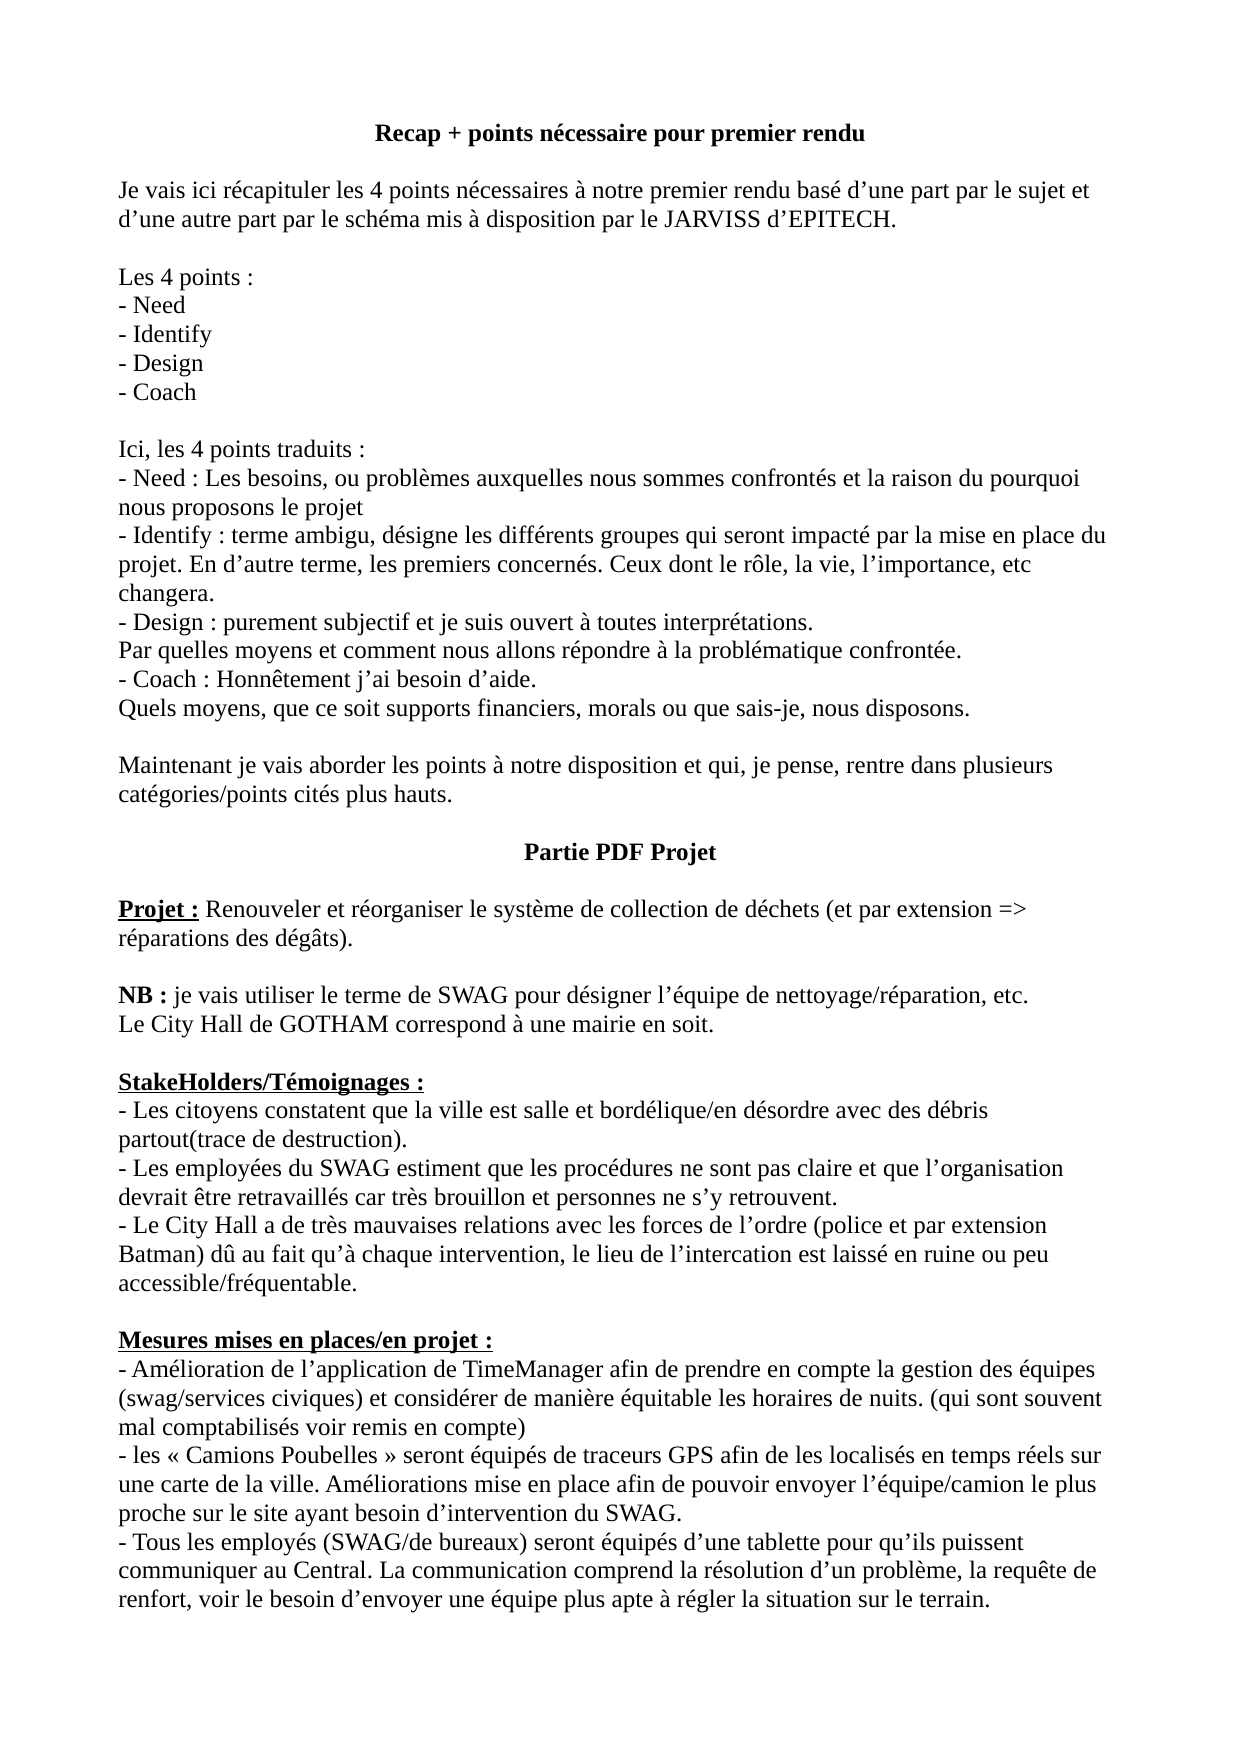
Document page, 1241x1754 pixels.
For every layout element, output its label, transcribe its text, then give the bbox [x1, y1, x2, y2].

text Les 4 points : [118, 262, 1122, 291]
text - Tous les employés (SWAG/de bureaux) seront équipés d’une tablette pour qu’ils puissent communiquer au Central. La communication comprend la résolution d’un problème, la requête de renfort, voir le besoin d’envoyer une équipe plus apte à régler la situation sur le terrain. [118, 1527, 1122, 1613]
text - Identify : terme ambigu, désigne les différents groupes qui seront impacté par la mise en place du projet. En d’autre terme, les premiers concernés. Ceux dont le rôle, la vie, l’importance, etc changera. [118, 521, 1122, 607]
text Ici, les 4 points traduits : [118, 434, 1122, 463]
text - les « Camions Poubelles » seront équipés de traceurs GPS afin de les localisés en temps réels sur une carte de la ville. Améliorations mise en place afin de pouvoir envoyer l’équipe/camion le plus proche sur le site ayant besoin d’intervention du SWAG. [118, 1441, 1122, 1527]
text - Les citoyens constatent que la ville est salle et bordélique/en désordre avec des débris partout(trace de destruction). [118, 1096, 1122, 1153]
text Recap + points nécessaire pour premier rendu [118, 118, 1122, 147]
text NB : je vais utiliser le terme de SWAG pour désigner l’équipe de nettoyage/réparation, etc. [118, 981, 1122, 1009]
text - Design [118, 348, 1122, 377]
text Par quelles moyens et comment nous allons répondre à la problématique confrontée. [118, 636, 1122, 664]
text - Coach [118, 377, 1122, 406]
text - Amélioration de l’application de TimeManager afin de prendre en compte la gestion des équipes (swag/services civiques) et considérer de manière équitable les horaires de nuits. (qui sont souvent mal comptabilisés voir remis en compte) [118, 1354, 1122, 1441]
text Je vais ici récapituler les 4 points nécessaires à notre premier rendu basé d’une part par le sujet et d’une autre part par le schéma mis à disposition par le JARVISS d’EPITECH. [118, 176, 1122, 233]
text StakeHolders/Témoignages : [118, 1067, 1122, 1096]
text - Need : Les besoins, ou problèmes auxquelles nous sommes confrontés et la raison du pourquoi nous proposons le projet [118, 463, 1122, 521]
text - Les employées du SWAG estiment que les procédures ne sont pas claire et que l’organisation devrait être retravaillés car très brouillon et personnes ne s’y retrouvent. [118, 1153, 1122, 1211]
text Maintenant je vais aborder les points à notre disposition et qui, je pense, rentre dans plusieurs catégories/points cités plus hauts. [118, 751, 1122, 808]
text Mesures mises en places/en projet : [118, 1326, 1122, 1354]
text - Le City Hall a de très mauvaises relations avec les forces de l’ordre (police et par extension Batman) dû au fait qu’à chaque intervention, le lieu de l’intercation est laissé en ruine ou peu accessible/fréquentable. [118, 1211, 1122, 1297]
text Partie PDF Projet [118, 837, 1122, 866]
text - Design : purement subjectif et je suis ouvert à toutes interprétations. [118, 607, 1122, 636]
text - Identify [118, 319, 1122, 348]
text - Need [118, 291, 1122, 319]
text Projet : Renouveler et réorganiser le système de collection de déchets (et par extension => réparations des dégâts). [118, 894, 1122, 952]
text Le City Hall de GOTHAM correspond à une mairie en soit. [118, 1009, 1122, 1038]
text Quels moyens, que ce soit supports financiers, morals ou que sais-je, nous disposons. [118, 693, 1122, 722]
text - Coach : Honnêtement j’ai besoin d’aide. [118, 664, 1122, 693]
